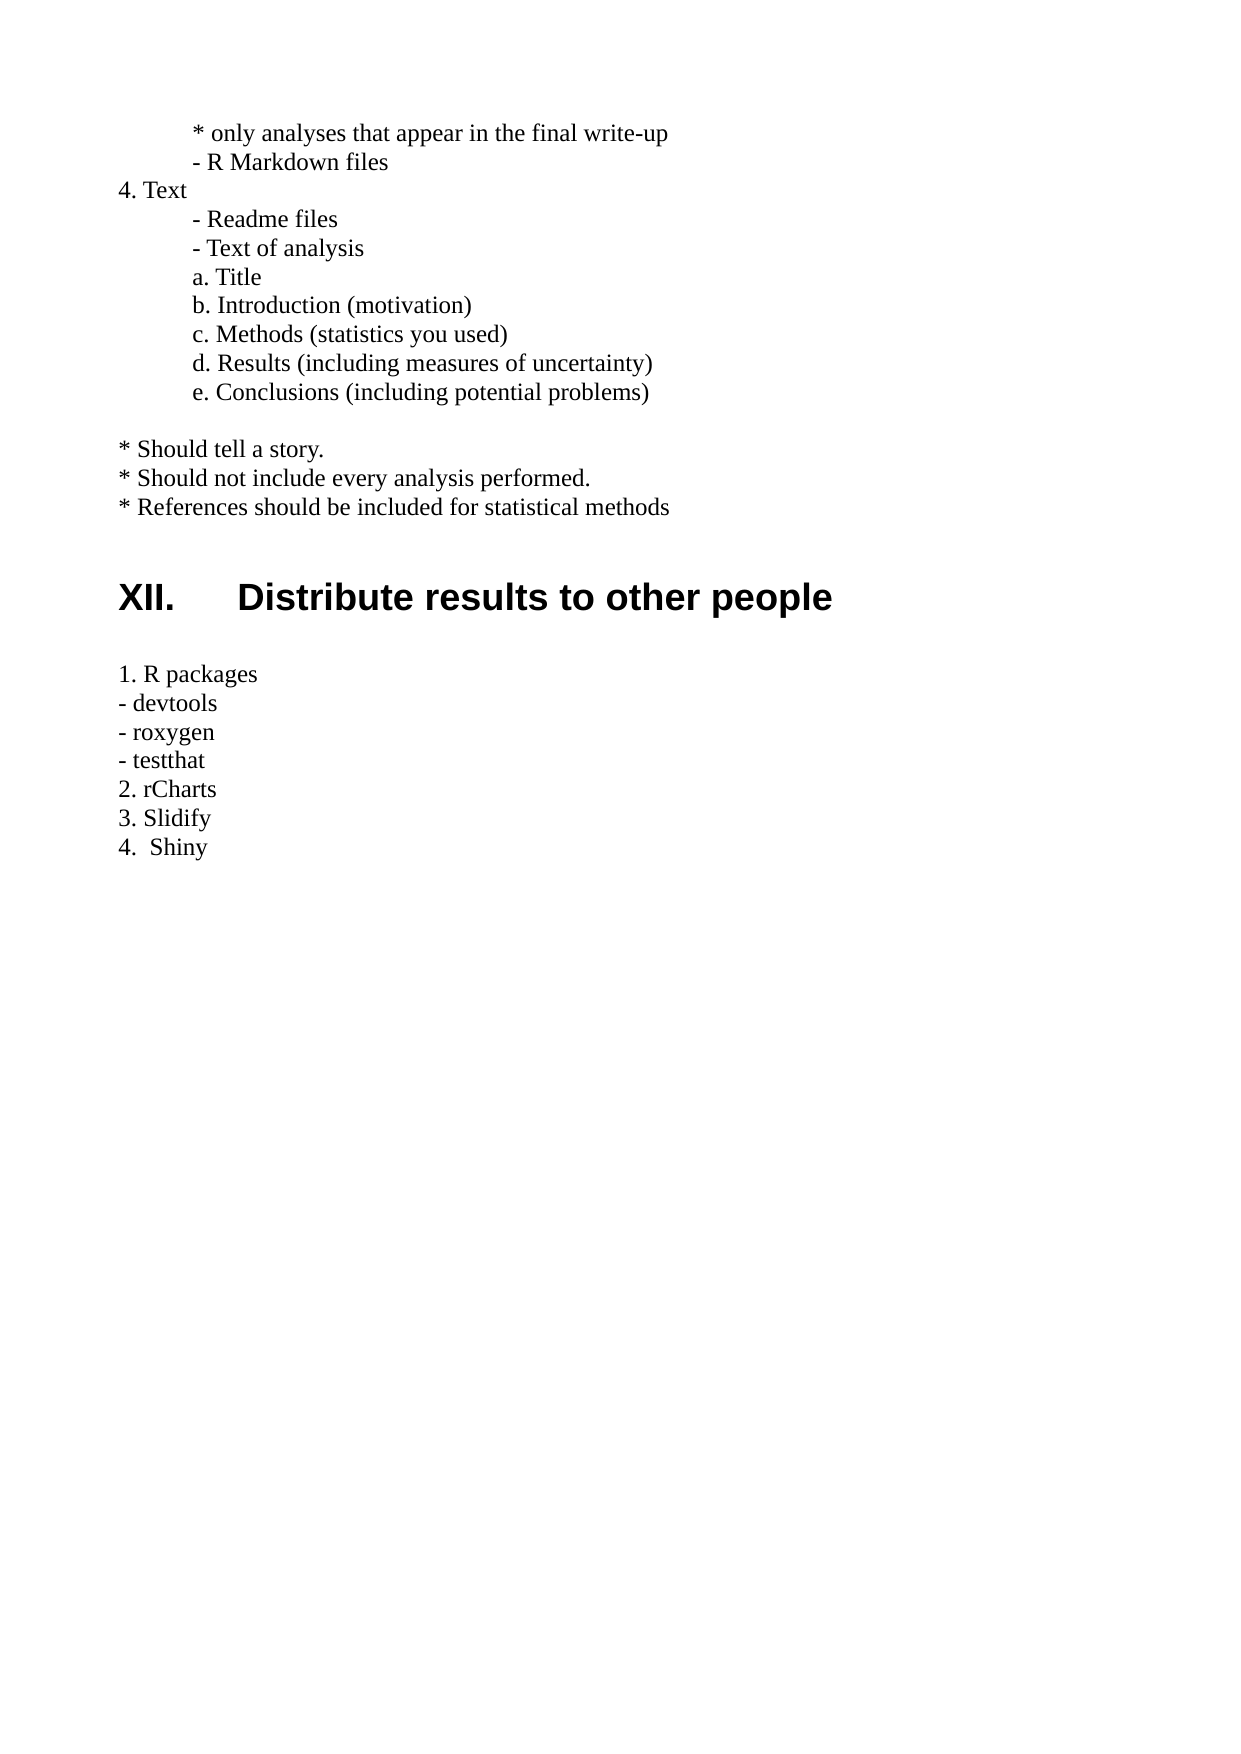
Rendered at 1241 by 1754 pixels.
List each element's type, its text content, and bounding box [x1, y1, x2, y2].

text - Readme files [192, 204, 1122, 233]
text - testthat [118, 746, 1122, 774]
text - Text of analysis [192, 233, 1122, 262]
text c. Methods (statistics you used) [192, 319, 1122, 348]
text b. Introduction (motivation) [192, 291, 1122, 319]
text * only analyses that appear in the final write-up [192, 118, 1122, 147]
text 1. R packages [118, 659, 1122, 688]
text - roxygen [118, 717, 1122, 746]
text a. Title [192, 262, 1122, 291]
text - R Markdown files [192, 147, 1122, 176]
text 3. Slidify [118, 803, 1122, 832]
text 4. Shiny [118, 832, 1122, 861]
text e. Conclusions (including potential problems) [118, 377, 1122, 406]
text * Should not include every analysis performed. [118, 463, 1122, 492]
subtitle Distribute results to other people [118, 574, 1122, 618]
text 4. Text [118, 176, 1122, 204]
text * References should be included for statistical methods [118, 492, 1122, 521]
text - devtools [118, 688, 1122, 717]
text 2. rCharts [118, 774, 1122, 803]
text d. Results (including measures of uncertainty) [118, 348, 1122, 377]
text * Should tell a story. [118, 434, 1122, 463]
